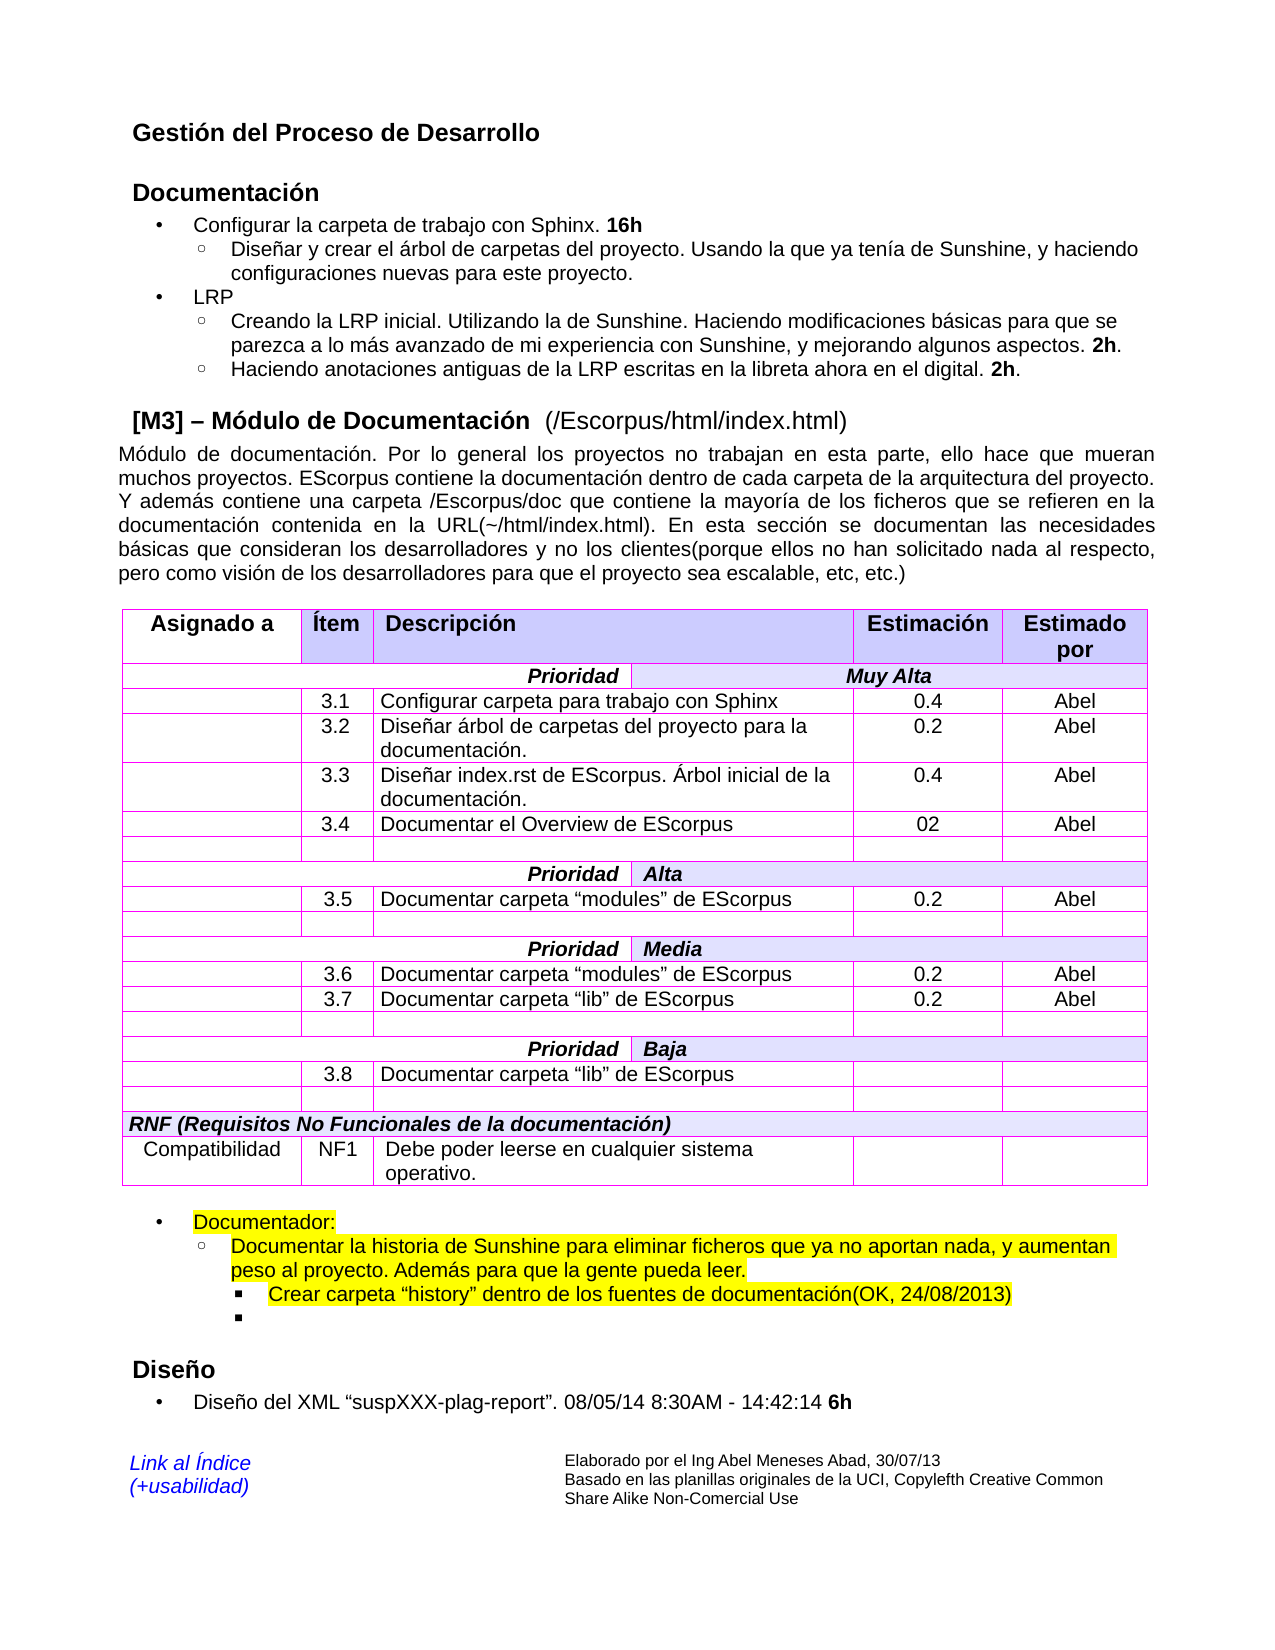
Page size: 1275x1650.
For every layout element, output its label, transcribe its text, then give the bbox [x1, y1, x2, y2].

list Haciendo anotaciones antiguas de la LRP escritas en la libreta ahora en el digital. 2h. [193, 357, 1157, 381]
table_cell [302, 1087, 373, 1111]
list Diseñar y crear el árbol de carpetas del proyecto. Usando la que ya tenía de Sunshine, y haciendo configuraciones nuevas para este proyecto. [193, 237, 1157, 285]
table_cell 3.5 [302, 887, 373, 911]
table_cell [854, 912, 1002, 936]
table_cell [1003, 1062, 1147, 1086]
table_cell [123, 763, 301, 811]
table_cell 0.2 [854, 887, 1002, 911]
table_cell 3.4 [302, 812, 373, 836]
list Diseño del XML “suspXXX-plag-report”. 08/05/14 8:30AM - 14:42:15 6h [156, 1390, 1157, 1414]
table_cell Prioridad [123, 862, 631, 886]
list Creando la LRP inicial. Utilizando la de Sunshine. Haciendo modificaciones básicas para que se parezca a lo más avanzado de mi experiencia con Sunshine, y mejorando algunos aspectos. 2h. [193, 309, 1157, 357]
table_cell Muy Alta [632, 664, 1147, 688]
table_cell [374, 837, 853, 861]
table_cell [374, 912, 853, 936]
table_cell Abel [1003, 714, 1147, 762]
table_cell [854, 1137, 1002, 1185]
text Módulo de documentación. Por lo general los proyectos no trabajan en esta parte, ello hace que mueran muchos proyectos. EScorpus contiene la documentación dentro de cada carpeta de la arquitectura del proyecto. Y además contiene una carpeta /Escorpus/doc que contiene la mayoría de los ficheros que se refieren en la documentación contenida en la URL(~/html/index.html). En esta sección se documentan las necesidades básicas que consideran los desarrolladores y no los clientes(porque ellos no han solicitado nada al respecto, pero como visión de los desarrolladores para que el proyecto sea escalable, etc, etc.) [118, 441, 1157, 585]
table_cell Prioridad [123, 937, 631, 961]
table_cell [374, 1012, 853, 1036]
table_cell 3.6 [302, 962, 373, 986]
table_header Ítem [302, 610, 373, 663]
table_cell 3.7 [302, 987, 373, 1011]
table_cell Compatibilidad [123, 1137, 301, 1185]
table_cell [123, 912, 301, 936]
subtitle Documentación [118, 178, 1157, 207]
table_cell [302, 1012, 373, 1036]
table_cell Abel [1003, 689, 1147, 713]
table_cell [123, 987, 301, 1011]
table_cell [1003, 912, 1147, 936]
table_cell Prioridad [123, 664, 631, 688]
table_cell 0.2 [854, 962, 1002, 986]
table_cell 3.3 [302, 763, 373, 811]
table_cell Media [632, 937, 1147, 961]
table_cell Debe poder leerse en cualquier sistema operativo. [374, 1137, 853, 1185]
table_cell [123, 1062, 301, 1086]
table_cell Documentar el Overview de EScorpus [374, 812, 853, 836]
table_cell [854, 837, 1002, 861]
table_cell [1003, 1087, 1147, 1111]
subtitle [M3] – Módulo de Documentación (/Escorpus/html/index.html) [118, 406, 1157, 435]
table_cell Abel [1003, 962, 1147, 986]
table_cell [123, 1012, 301, 1036]
list Documentador: [156, 1210, 1157, 1234]
table_cell 3.8 [302, 1062, 373, 1086]
table_cell [123, 689, 301, 713]
list Crear carpeta “history” dentro de los fuentes de documentación(OK, 24/08/2013) [231, 1282, 1157, 1306]
table_cell [302, 912, 373, 936]
table_cell [123, 962, 301, 986]
table_cell Abel [1003, 887, 1147, 911]
table_header Asignado a [123, 610, 301, 663]
table_cell NF1 [302, 1137, 373, 1185]
list Configurar la carpeta de trabajo con Sphinx. 16h [156, 213, 1157, 237]
table_cell 0.4 [854, 763, 1002, 811]
table_cell 3.1 [302, 689, 373, 713]
table_cell Abel [1003, 987, 1147, 1011]
table_cell [123, 714, 301, 762]
table_cell Documentar carpeta “lib” de EScorpus [374, 987, 853, 1011]
table_cell Documentar carpeta “modules” de EScorpus [374, 887, 853, 911]
table_cell Documentar carpeta “lib” de EScorpus [374, 1062, 853, 1086]
table_header Descripción [374, 610, 853, 663]
table_cell [302, 837, 373, 861]
table_cell 0.4 [854, 689, 1002, 713]
table_cell [1003, 837, 1147, 861]
table_cell Documentar carpeta “modules” de EScorpus [374, 962, 853, 986]
list LRP [156, 285, 1157, 309]
table_cell [1003, 1012, 1147, 1036]
table_cell Prioridad [123, 1037, 631, 1061]
list Documentar la historia de Sunshine para eliminar ficheros que ya no aportan nada, y aumentan peso al proyecto. Además para que la gente pueda leer. [193, 1234, 1157, 1282]
table_cell Alta [632, 862, 1147, 886]
table_cell Diseñar árbol de carpetas del proyecto para la documentación. [374, 714, 853, 762]
table_cell Abel [1003, 812, 1147, 836]
subtitle Diseño [118, 1355, 1157, 1384]
table_cell 0.2 [854, 987, 1002, 1011]
table_cell Baja [632, 1037, 1147, 1061]
table_cell [374, 1087, 853, 1111]
table_header Estimado por [1003, 610, 1147, 663]
table_cell [1003, 1137, 1147, 1185]
table_cell Abel [1003, 763, 1147, 811]
subtitle Gestión del Proceso de Desarrollo [118, 118, 1157, 147]
table_cell [123, 887, 301, 911]
table_cell [123, 1087, 301, 1111]
table_cell [854, 1062, 1002, 1086]
table_cell Configurar carpeta para trabajo con Sphinx [374, 689, 853, 713]
table_cell [854, 1087, 1002, 1111]
table_cell [123, 812, 301, 836]
table_cell 0.2 [854, 714, 1002, 762]
table_header Estimación [854, 610, 1002, 663]
table_cell 3.2 [302, 714, 373, 762]
table_cell 02 [854, 812, 1002, 836]
table_cell [123, 837, 301, 861]
table_cell [854, 1012, 1002, 1036]
table_cell Diseñar index.rst de EScorpus. Árbol inicial de la documentación. [374, 763, 853, 811]
